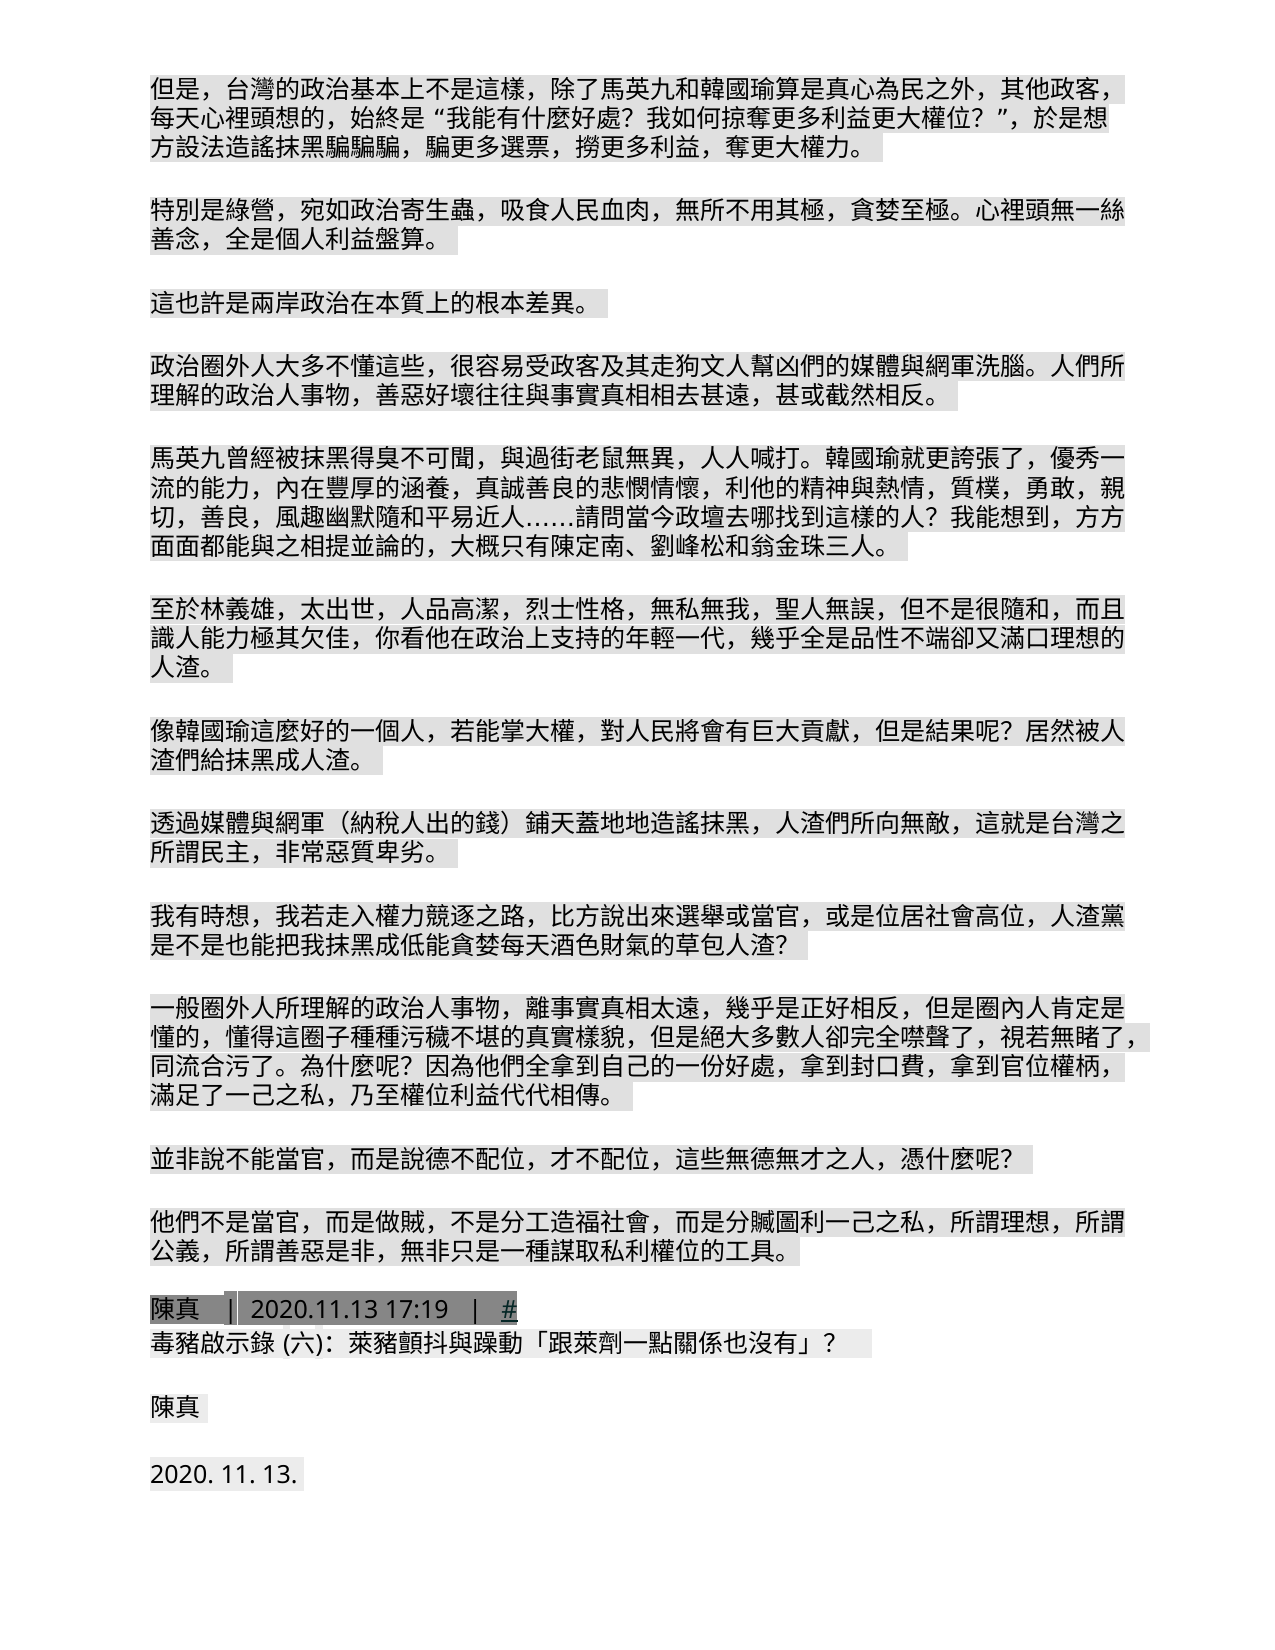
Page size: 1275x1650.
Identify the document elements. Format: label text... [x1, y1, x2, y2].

text 謝謝大齊，講得很好，很生動。 不論大事小事，不管做得好做得差，共產黨總是殫精竭慮想把事情做好，想要讓人民過上好日子。 但是，台灣的政治基本上不是這樣，除了馬英九和韓國瑜算是真心為民之外，其他政客，每天心裡頭想的，始終是 “我能有什麼好處？我如何掠奪更多利益更大權位？”，於是想方設法造謠抹黑騙騙騙，騙更多選票，撈更多利益，奪更大權力。 特別是綠營，宛如政治寄生蟲，吸食人民血肉，無所不用其極，貪婪至極。心裡頭無一絲善念，全是個人利益盤算。 這也許是兩岸政治在本質上的根本差異。 政治圈外人大多不懂這些，很容易受政客及其走狗文人幫凶們的媒體與網軍洗腦。人們所理解的政治人事物，善惡好壞往往與事實真相相去甚遠，甚或截然相反。 馬英九曾經被抹黑得臭不可聞，與過街老鼠無異，人人喊打。韓國瑜就更誇張了，優秀一流的能力，內在豐厚的涵養，真誠善良的悲憫情懷，利他的精神與熱情，質樸，勇敢，親切，善良，風趣幽默隨和平易近人……請問當今政壇去哪找到這樣的人？我能想到，方方面面都能與之相提並論的，大概只有陳定南、劉峰松和翁金珠三人。 至於林義雄，太出世，人品高潔，烈士性格，無私無我，聖人無誤，但不是很隨和，而且識人能力極其欠佳，你看他在政治上支持的年輕一代，幾乎全是品性不端卻又滿口理想的人渣。 像韓國瑜這麼好的一個人，若能掌大權，對人民將會有巨大貢獻，但是結果呢？居然被人渣們給抹黑成人渣。 透過媒體與網軍（納稅人出的錢）鋪天蓋地地造謠抹黑，人渣們所向無敵，這就是台灣之所謂民主，非常惡質卑劣。 我有時想，我若走入權力競逐之路，比方說出來選舉或當官，或是位居社會高位，人渣黨是不是也能把我抹黑成低能貪婪每天酒色財氣的草包人渣？ 一般圈外人所理解的政治人事物，離事實真相太遠，幾乎是正好相反，但是圈內人肯定是懂的，懂得這圈子種種污穢不堪的真實樣貌，但是絕大多數人卻完全噤聲了，視若無睹了，同流合污了。為什麼呢？因為他們全拿到自己的一份好處，拿到封口費，拿到官位權柄，滿足了一己之私，乃至權位利益代代相傳。 並非說不能當官，而是說德不配位，才不配位，這些無德無才之人，憑什麼呢？ 他們不是當官，而是做賊，不是分工造福社會，而是分贓圖利一己之私，所謂理想，所謂公義，所謂善惡是非，無非只是一種謀取私利權位的工具。 [150, 75, 1125, 1266]
text 陳真 | 2020.11.13 17:19 | # [150, 1291, 1125, 1325]
text 毒豬啟示錄 (六)：萊豬顫抖與躁動「跟萊劑一點關係也沒有」？ 陳真 2020. 11. 13. 國民黨近日發佈一段美國動保組織 "Animal Outlook" 的影片： https://bit.ly/32xDpC5 該組織於2015年派人臥底"Quality Pork Processors" (簡稱QPP) 肉品公司，偷拍影片，指控該公司在執行所謂「快速屠宰計畫」(HIMP) 時之大量虐待動物行為。人渣黨說，這是「假新聞、假影片」，說影片中豬隻之顫抖與躁動，「跟萊劑一點關係也沒有」，進而將移請檢調偵辦散布「不實影片」者。 如果要嚴謹來講的話，你只能說，這些豬隻之異常顫抖與躁動行為或身體病變「有可能」或「很有可能」是萊劑造成，但你沒法說什麼「跟萊劑一點關係也沒有」，這樣講才是鬼扯蛋。為什麼呢？因為這些豬就是萊豬，這間 QPP 肉品公司，恰恰就是使用萊克多巴胺而被禁止出口豬肉至中國大陸 (https://reut.rs/3krnY4x)，而且是一家以常態性虐待動物及不人道屠宰方式聞名的黑心肉品公司。 2014年8月初，中國大陸立法嚴禁含有萊劑之肉品進口，並特別點名美國六家使用萊劑的肉品公司，QPP就是其中之一。 這裏有美國農業部關於肉品輸陸最新要點，其中有一大項是關於萊劑的管控與檢測規定(https://bit.ly/3lsAOk5)。中國大陸是全世界豬肉消費最多、同時也是美國對外輸出豬肉最多的國家。禁令一出，美國肉品界一片哀嚎，美國政府立即開罵，但是，到最後仍得屈服，於是紛紛「轉型」，不敢再用萊克多巴胺。美國農業部並且推動禁用萊克多巴胺的幾項計畫，例如 "Never Fed Beta Agonist" (「絕不使用乙型受體素計畫」)，輔導、認證多家肉品公司改邪歸正。 2015年10月底，美國農業部開立清單，載明八家公司已禁用萊劑，將可獲得大陸訂單。農業部發言人並高度讚賞中國大陸嚴格的萊劑禁令與相關法規管控，「將給中美兩國的食品安全與貿易，帶來互惠雙贏的結果」(https://bit.ly/3kq28OU)。 從這份清單上很清楚可以看見，有32家肉品公司因為仍然使用萊劑而被列入禁止輸陸黑名單。上述影片中這間不怎麼Q的QPP，就是其中之一。也就是說，動保組織偷拍這部影片時，QPP依然使用萊克多巴胺。 大陸是美國豬肉第一大輸出國。QPP是大公司，連英國都有分公司，若不能輸往大陸，生意怎麼做？我猜，它應該也會「轉型」，禁用萊劑。但是，到底禁了沒？我猜應該有，但不是很確定。我發現它果然也申請了美國農業部的「絕不使用乙型受體素計畫」，同時也找到農業部上個月(10月)16號的一份禁用萊劑清單 (https://bit.ly/3nfH8Mk；另見：https://bit.ly/35nYeSi)，上面就有這家黑心肉品公司的名字，旁邊還有個日期是今年的6月10日，似乎是核准輸陸日期。 我不是很確定這日期的意義，不過這不是重點。重點是，這間過去長年使用萊克多巴胺的黑心肉品公司，豬隻行徑與生理狀況竟如此詭異，當然沒法說「一定是」萊豬毒物效應，但你憑什麼說這些萊豬「跟萊劑一點關係也沒有」？它媽的甚至還說這是什麼「假新聞」，動用司法想抓人。它媽的強迫台灣人吃毒豬，強迫到這種無所不用其極的地步，不會太可恥嗎？ 全世界有160多個國家禁用萊克多巴胺。人家中國大陸是逼迫美國肉品公司改邪歸正，禁用萊劑，否則不准輸陸。人渣黨卻反而主動跑去跟美國人說我們台灣人很樂意吃萊豬，然後還騙大家說全世界的潮流就是吃萊豬，說吃萊豬就是「走進國際社會，與國際接軌」，真是無恥透了頂。 [150, 1325, 1125, 1559]
